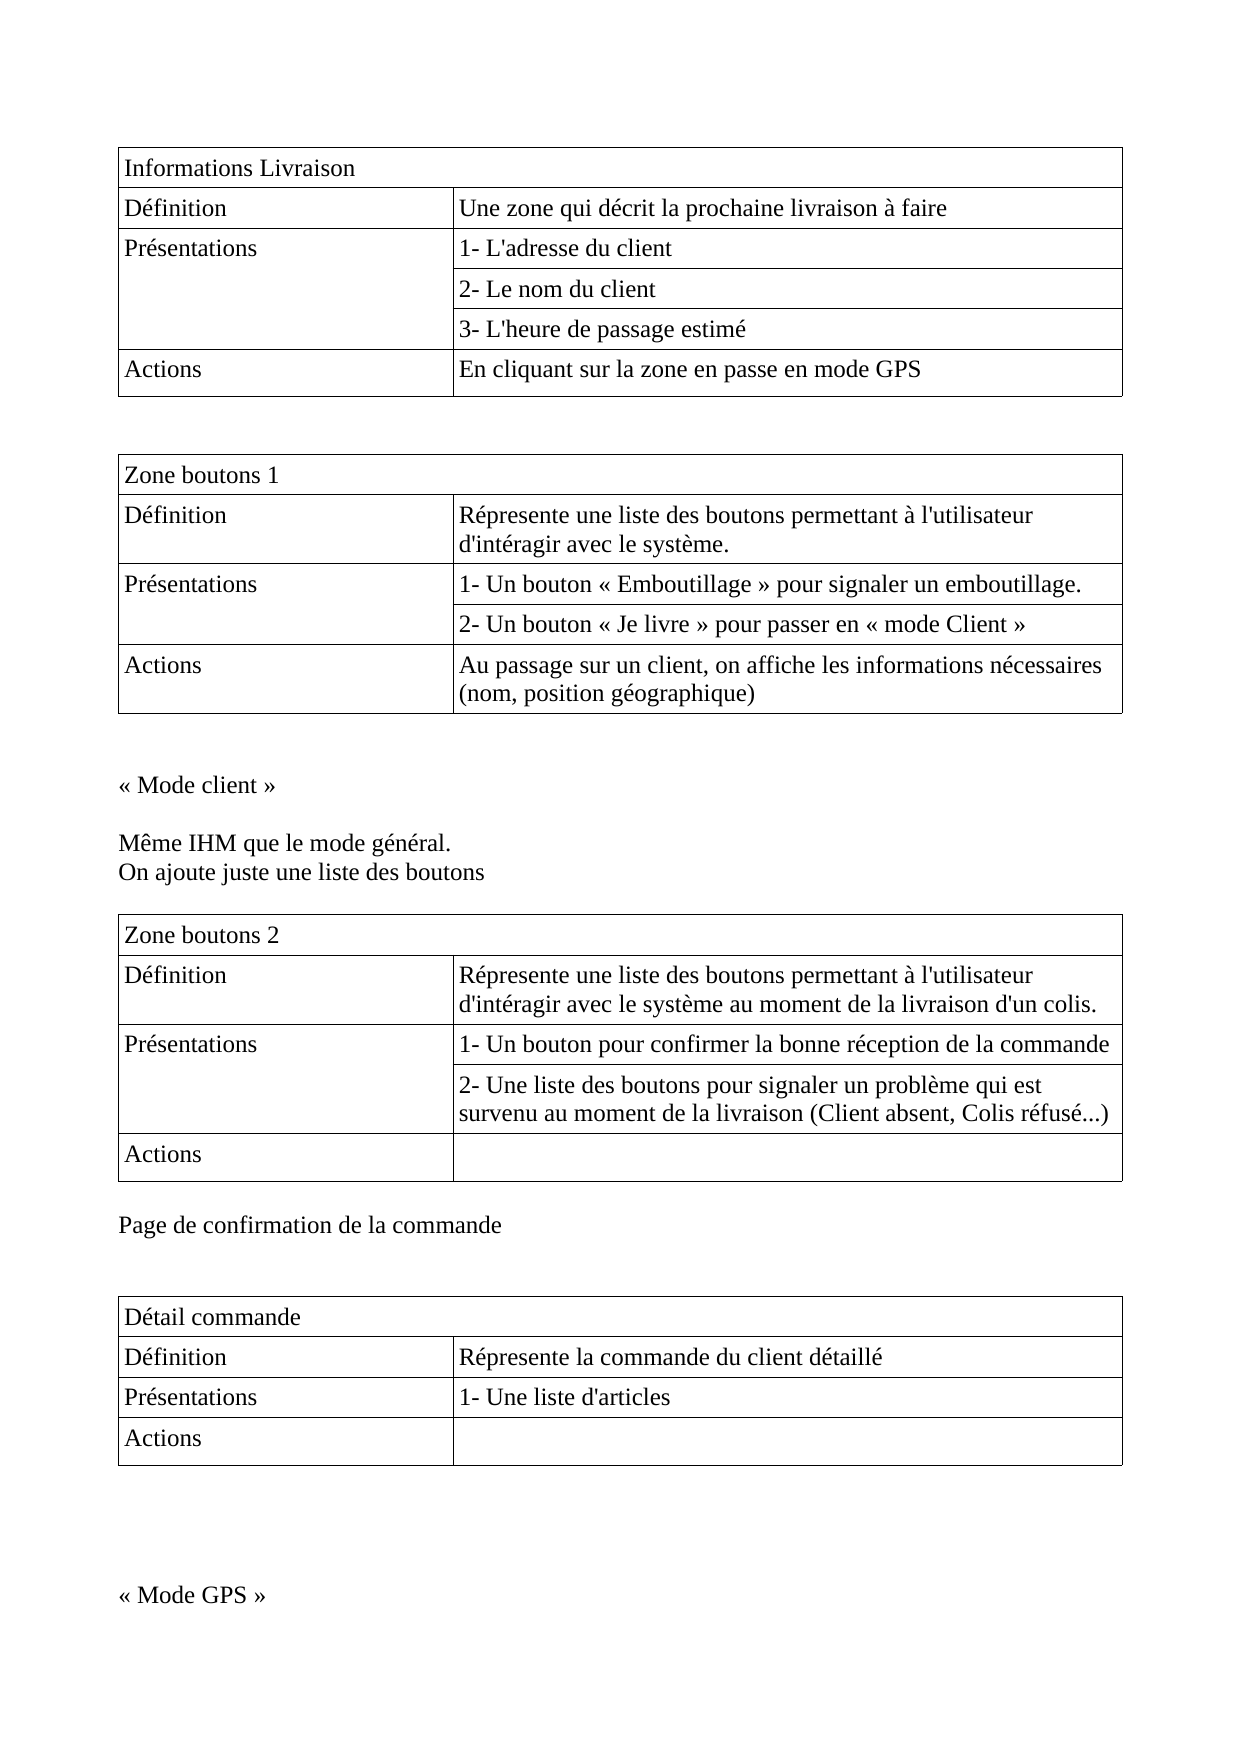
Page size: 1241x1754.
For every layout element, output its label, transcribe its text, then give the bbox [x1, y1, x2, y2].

table_cell Définition [119, 1337, 453, 1377]
table_cell [454, 1134, 1122, 1181]
table_cell Répresente une liste des boutons permettant à l'utilisateur d'intéragir avec le système. [454, 495, 1122, 563]
table_cell Présentations [119, 229, 453, 348]
table_cell Définition [119, 956, 453, 1024]
table_cell 2- Une liste des boutons pour signaler un problème qui est survenu au moment de la livraison (Client absent, Colis réfusé...) [454, 1065, 1122, 1133]
text Page de confirmation de la commande [118, 1210, 1122, 1238]
table_cell Présentations [119, 564, 453, 644]
table_cell Actions [119, 350, 453, 396]
table_cell Définition [119, 188, 453, 227]
table_cell Au passage sur un client, on affiche les informations nécessaires (nom, position géographique) [454, 645, 1122, 713]
text « Mode GPS » [118, 1580, 1122, 1608]
table_cell Actions [119, 1134, 453, 1181]
table_cell En cliquant sur la zone en passe en mode GPS [454, 350, 1122, 396]
table_cell 1- L'adresse du client [454, 229, 1122, 268]
table_cell Présentations [119, 1025, 453, 1133]
text Même IHM que le mode général. [118, 828, 1122, 857]
table_header Zone boutons 2 [119, 915, 1122, 954]
table_header Détail commande [119, 1297, 1122, 1336]
table_cell Présentations [119, 1378, 453, 1417]
table_header Zone boutons 1 [119, 455, 1122, 494]
table_cell 3- L'heure de passage estimé [454, 309, 1122, 348]
table_cell Répresente une liste des boutons permettant à l'utilisateur d'intéragir avec le système au moment de la livraison d'un colis. [454, 956, 1122, 1024]
table_header Informations Livraison [119, 148, 1122, 187]
table_cell Répresente la commande du client détaillé [454, 1337, 1122, 1377]
table_cell 2- Le nom du client [454, 269, 1122, 308]
table_cell Actions [119, 1418, 453, 1465]
table_cell [454, 1418, 1122, 1465]
table_cell 1- Un bouton « Emboutillage » pour signaler un emboutillage. [454, 564, 1122, 603]
table_cell 1- Un bouton pour confirmer la bonne réception de la commande [454, 1025, 1122, 1064]
text « Mode client » [118, 771, 1122, 799]
table_cell Définition [119, 495, 453, 563]
text On ajoute juste une liste des boutons [118, 857, 1122, 886]
table_cell Une zone qui décrit la prochaine livraison à faire [454, 188, 1122, 227]
table_cell 2- Un bouton « Je livre » pour passer en « mode Client » [454, 605, 1122, 644]
table_cell 1- Une liste d'articles [454, 1378, 1122, 1417]
table_cell Actions [119, 645, 453, 713]
